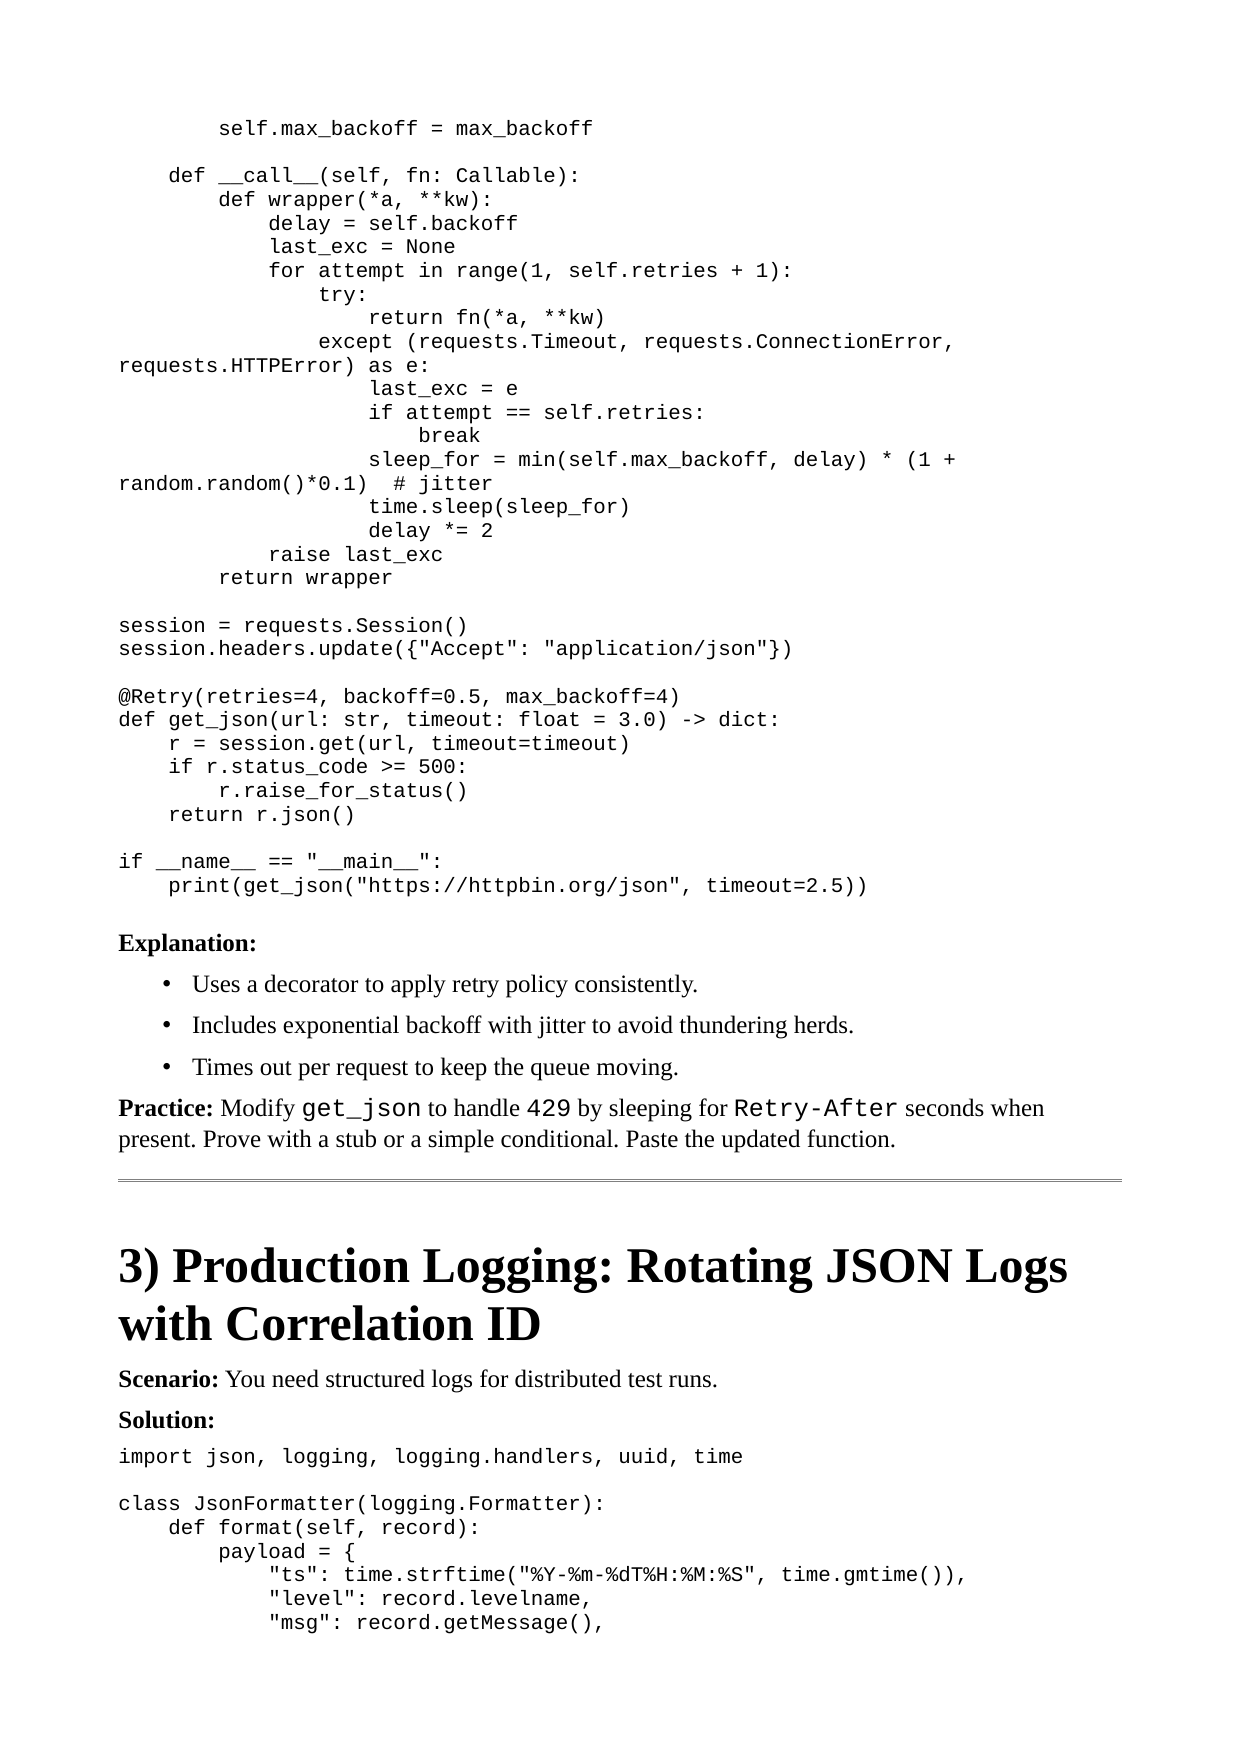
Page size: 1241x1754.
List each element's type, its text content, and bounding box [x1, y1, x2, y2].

text time.sleep(sleep_for) [118, 496, 1122, 520]
text session = requests.Session() [118, 615, 1122, 638]
text print(get_json("https://httpbin.org/json", timeout=2.5)) [118, 875, 1122, 898]
text return r.json() [118, 804, 1122, 827]
text payload = { [118, 1541, 1122, 1564]
text def get_json(url: str, timeout: float = 3.0) -> dict: [118, 709, 1122, 733]
text Scenario: You need structured logs for distributed test runs. [118, 1364, 1122, 1392]
text delay = self.backoff [118, 213, 1122, 236]
text delay *= 2 [118, 520, 1122, 544]
text return fn(*a, **kw) [118, 307, 1122, 331]
text if r.status_code >= 500: [118, 757, 1122, 780]
text self.max_backoff = max_backoff [118, 118, 1122, 142]
text last_exc = None [118, 236, 1122, 260]
text import json, logging, logging.handlers, uuid, time [118, 1446, 1122, 1470]
text if __name__ == "__main__": [118, 851, 1122, 875]
list Times out per request to keep the queue moving. [162, 1052, 1122, 1080]
text def wrapper(*a, **kw): [118, 189, 1122, 213]
text except (requests.Timeout, requests.ConnectionError, requests.HTTPError) as e: [118, 331, 1122, 378]
subtitle 3) Production Logging: Rotating JSON Logs with Correlation ID [118, 1236, 1122, 1351]
text "level": record.levelname, [118, 1588, 1122, 1612]
text sleep_for = min(self.max_backoff, delay) * (1 + random.random()*0.1) # jitter [118, 449, 1122, 496]
list Uses a decorator to apply retry policy consistently. [162, 969, 1122, 998]
text class JsonFormatter(logging.Formatter): [118, 1493, 1122, 1517]
text def format(self, record): [118, 1517, 1122, 1541]
text @Retry(retries=4, backoff=0.5, max_backoff=4) [118, 686, 1122, 709]
text session.headers.update({"Accept": "application/json"}) [118, 638, 1122, 662]
text Explanation: [118, 928, 1122, 957]
text if attempt == self.retries: [118, 402, 1122, 426]
list Includes exponential backoff with jitter to avoid thundering herds. [162, 1010, 1122, 1039]
text raise last_exc [118, 544, 1122, 567]
text return wrapper [118, 567, 1122, 591]
text for attempt in range(1, self.retries + 1): [118, 260, 1122, 284]
text r = session.get(url, timeout=timeout) [118, 733, 1122, 757]
text r.raise_for_status() [118, 780, 1122, 804]
text "msg": record.getMessage(), [118, 1612, 1122, 1635]
text "ts": time.strftime("%Y-%m-%dT%H:%M:%S", time.gmtime()), [118, 1564, 1122, 1588]
text Solution: [118, 1405, 1122, 1434]
text try: [118, 284, 1122, 307]
text break [118, 426, 1122, 449]
text Practice: Modify get_json to handle 429 by sleeping for Retry-After seconds when present. Prove with a stub or a simple conditional. Paste the updated function. [118, 1093, 1122, 1152]
text last_exc = e [118, 378, 1122, 402]
text def __call__(self, fn: Callable): [118, 165, 1122, 189]
